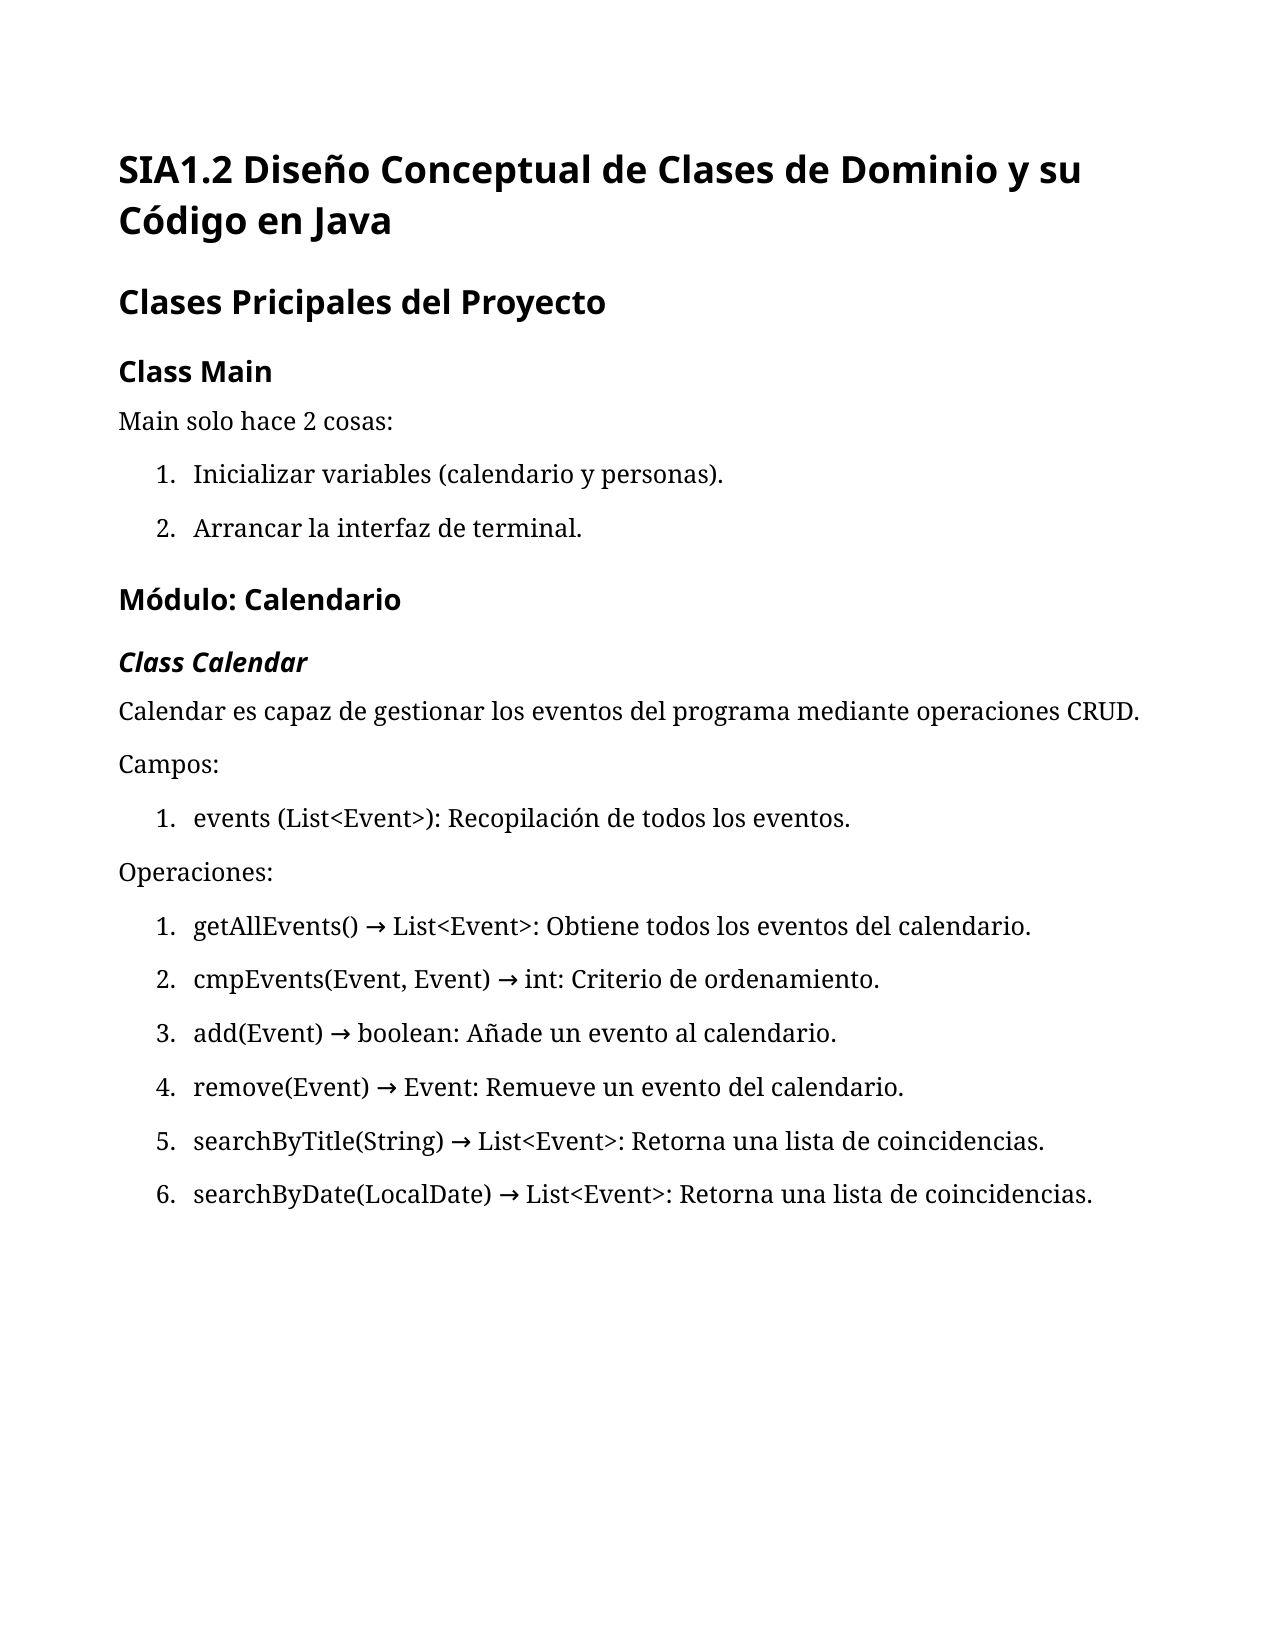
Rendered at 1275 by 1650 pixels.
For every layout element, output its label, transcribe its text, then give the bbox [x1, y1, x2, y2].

subtitle Clases Pricipales del Proyecto [118, 278, 1157, 324]
text Operaciones: [118, 854, 1157, 888]
list events (List<Event>): Recopilación de todos los eventos. [156, 801, 1157, 835]
text Calendar es capaz de gestionar los eventos del programa mediante operaciones CRUD. [118, 693, 1157, 727]
list searchByDate(LocalDate) → List<Event>: Retorna una lista de coincidencias. [156, 1177, 1157, 1211]
list cmpEvents(Event, Event) → int: Criterio de ordenamiento. [156, 962, 1157, 996]
list Inicializar variables (calendario y personas). [156, 457, 1157, 491]
list remove(Event) → Event: Remueve un evento del calendario. [156, 1069, 1157, 1103]
subtitle SIA1.2 Diseño Conceptual de Clases de Dominio y su Código en Java [118, 143, 1157, 245]
text Main solo hace 2 cosas: [118, 403, 1157, 437]
list searchByTitle(String) → List<Event>: Retorna una lista de coincidencias. [156, 1123, 1157, 1157]
list getAllEvents() → List<Event>: Obtiene todos los eventos del calendario. [156, 908, 1157, 942]
subtitle Class Main [118, 351, 1157, 391]
list Arrancar la interfaz de terminal. [156, 511, 1157, 545]
list add(Event) → boolean: Añade un evento al calendario. [156, 1016, 1157, 1050]
subtitle Módulo: Calendario [118, 579, 1157, 619]
text Campos: [118, 747, 1157, 781]
subtitle Class Calendar [118, 644, 1157, 681]
